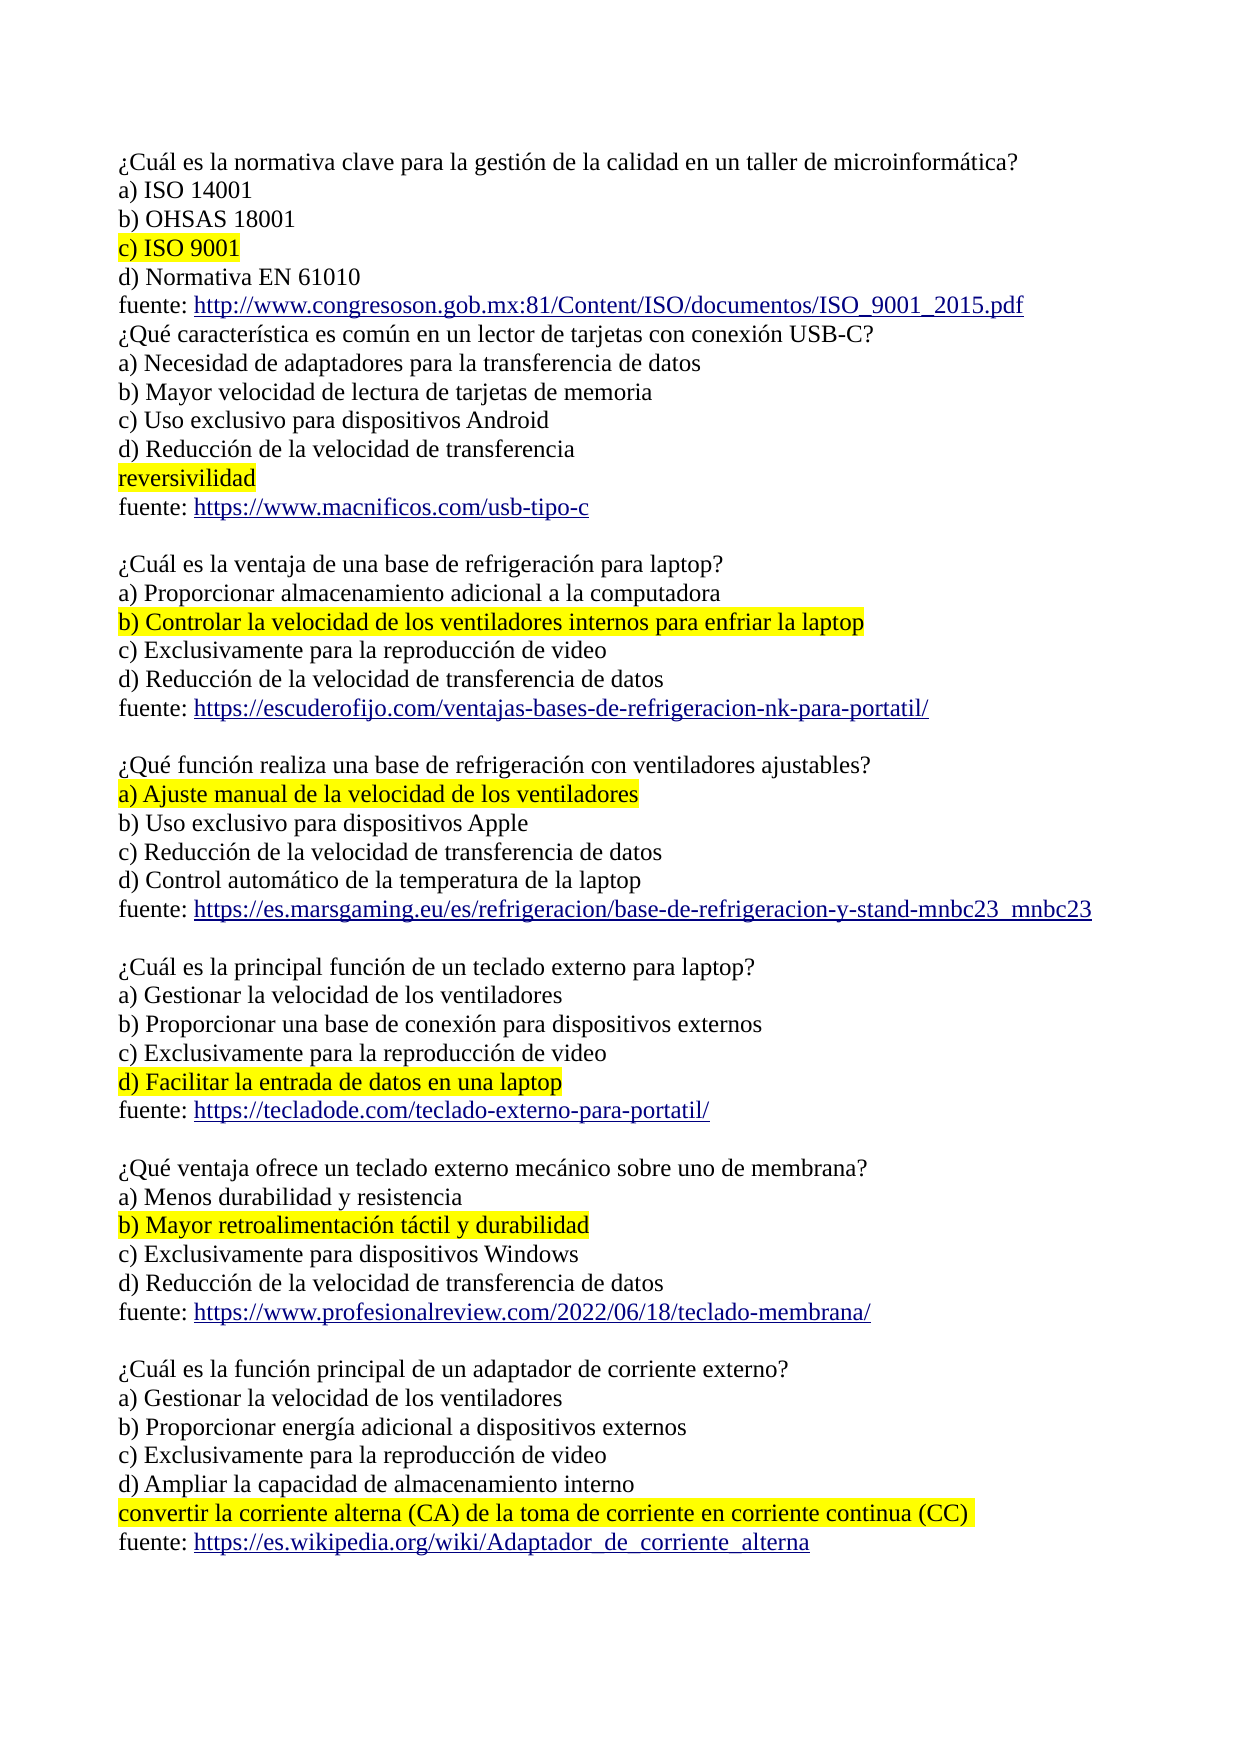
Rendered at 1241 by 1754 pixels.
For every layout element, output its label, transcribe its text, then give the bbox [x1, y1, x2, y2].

text a) Proporcionar almacenamiento adicional a la computadora [118, 578, 1122, 607]
text d) Reducción de la velocidad de transferencia de datos [118, 664, 1122, 693]
text d) Control automático de la temperatura de la laptop [118, 866, 1122, 894]
text c) Exclusivamente para la reproducción de video [118, 1441, 1122, 1469]
text b) Mayor retroalimentación táctil y durabilidad [118, 1211, 1122, 1239]
text ¿Qué característica es común en un lector de tarjetas con conexión USB-C? [118, 319, 1122, 348]
text fuente: https://es.wikipedia.org/wiki/Adaptador_de_corriente_alterna [118, 1527, 1122, 1556]
text d) Normativa EN 61010 [118, 262, 1122, 291]
text fuente: https://escuderofijo.com/ventajas-bases-de-refrigeracion-nk-para-portatil/ [118, 693, 1122, 722]
text fuente: https://www.macnificos.com/usb-tipo-c [118, 492, 1122, 521]
text a) Ajuste manual de la velocidad de los ventiladores [118, 779, 1122, 808]
text b) Proporcionar energía adicional a dispositivos externos [118, 1412, 1122, 1441]
text b) Proporcionar una base de conexión para dispositivos externos [118, 1009, 1122, 1038]
text c) Exclusivamente para la reproducción de video [118, 1038, 1122, 1067]
text c) Exclusivamente para la reproducción de video [118, 636, 1122, 664]
text d) Reducción de la velocidad de transferencia [118, 434, 1122, 463]
text b) OHSAS 18001 [118, 204, 1122, 233]
text a) Necesidad de adaptadores para la transferencia de datos [118, 348, 1122, 377]
text reversivilidad [118, 463, 1122, 492]
text fuente: https://tecladode.com/teclado-externo-para-portatil/ [118, 1096, 1122, 1124]
text a) Gestionar la velocidad de los ventiladores [118, 1383, 1122, 1412]
text ¿Cuál es la principal función de un teclado externo para laptop? [118, 952, 1122, 981]
text ¿Cuál es la normativa clave para la gestión de la calidad en un taller de microinformática? [118, 147, 1122, 176]
text d) Reducción de la velocidad de transferencia de datos [118, 1268, 1122, 1297]
text b) Mayor velocidad de lectura de tarjetas de memoria [118, 377, 1122, 406]
text fuente: https://es.marsgaming.eu/es/refrigeracion/base-de-refrigeracion-y-stand-mnbc23_mnbc23 [118, 894, 1122, 923]
text d) Facilitar la entrada de datos en una laptop [118, 1067, 1122, 1096]
text fuente: https://www.profesionalreview.com/2022/06/18/teclado-membrana/ [118, 1297, 1122, 1326]
text b) Uso exclusivo para dispositivos Apple [118, 808, 1122, 837]
text ¿Cuál es la ventaja de una base de refrigeración para laptop? [118, 549, 1122, 578]
text a) Menos durabilidad y resistencia [118, 1182, 1122, 1211]
text c) Uso exclusivo para dispositivos Android [118, 406, 1122, 434]
text fuente: http://www.congresoson.gob.mx:81/Content/ISO/documentos/ISO_9001_2015.pdf [118, 291, 1122, 319]
text b) Controlar la velocidad de los ventiladores internos para enfriar la laptop [118, 607, 1122, 636]
text ¿Qué ventaja ofrece un teclado externo mecánico sobre uno de membrana? [118, 1153, 1122, 1182]
text d) Ampliar la capacidad de almacenamiento interno [118, 1469, 1122, 1498]
text convertir la corriente alterna (CA) de la toma de corriente en corriente continua (CC) [118, 1498, 1122, 1527]
text ¿Qué función realiza una base de refrigeración con ventiladores ajustables? [118, 751, 1122, 779]
text a) ISO 14001 [118, 176, 1122, 204]
text a) Gestionar la velocidad de los ventiladores [118, 981, 1122, 1009]
text c) Reducción de la velocidad de transferencia de datos [118, 837, 1122, 866]
text c) ISO 9001 [118, 233, 1122, 262]
text ¿Cuál es la función principal de un adaptador de corriente externo? [118, 1354, 1122, 1383]
text c) Exclusivamente para dispositivos Windows [118, 1239, 1122, 1268]
